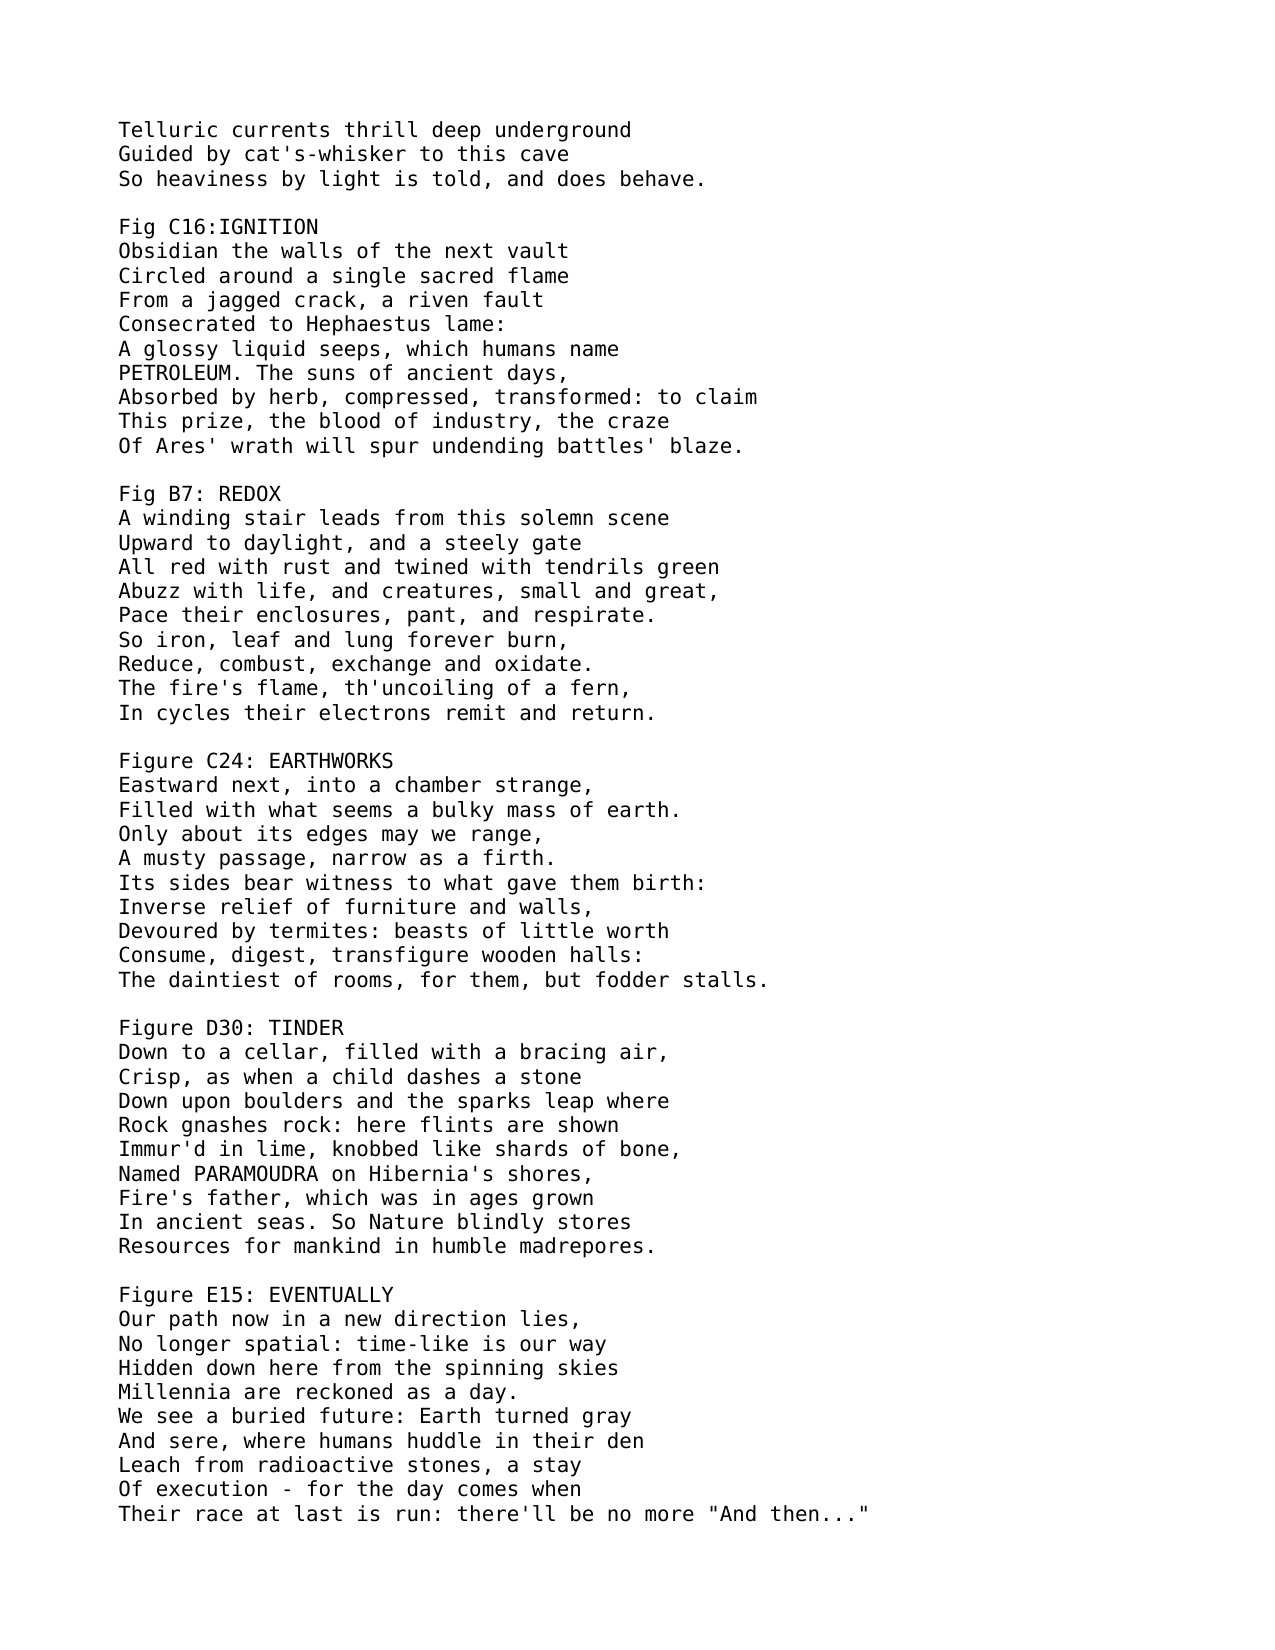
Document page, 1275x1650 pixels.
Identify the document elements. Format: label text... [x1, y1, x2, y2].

text Its sides bear witness to what gave them birth: [118, 871, 1157, 895]
text Leach from radioactive stones, a stay [118, 1453, 1157, 1477]
text Guided by cat's-whisker to this cave [118, 142, 1157, 167]
text Down to a cellar, filled with a bracing air, [118, 1040, 1157, 1065]
text Immur'd in lime, knobbed like shards of bone, [118, 1137, 1157, 1162]
text Consecrated to Hephaestus lame: [118, 312, 1157, 337]
text Absorbed by herb, compressed, transformed: to claim [118, 385, 1157, 409]
text Our path now in a new direction lies, [118, 1307, 1157, 1332]
text Of execution - for the day comes when [118, 1477, 1157, 1502]
text The daintiest of rooms, for them, but fodder stalls. [118, 968, 1157, 992]
text Pace their enclosures, pant, and respirate. [118, 603, 1157, 628]
text Crisp, as when a child dashes a stone [118, 1065, 1157, 1089]
text PETROLEUM. The suns of ancient days, [118, 361, 1157, 385]
text Eastward next, into a chamber strange, [118, 773, 1157, 798]
text So heaviness by light is told, and does behave. [118, 167, 1157, 191]
text Their race at last is run: there'll be no more "And then..." [118, 1502, 1157, 1526]
text Upward to daylight, and a steely gate [118, 531, 1157, 555]
text Fire's father, which was in ages grown [118, 1186, 1157, 1210]
text Consume, digest, transfigure wooden halls: [118, 943, 1157, 968]
text No longer spatial: time-like is our way [118, 1332, 1157, 1356]
text Devoured by termites: beasts of little worth [118, 919, 1157, 943]
text Of Ares' wrath will spur undending battles' blaze. [118, 434, 1157, 458]
text All red with rust and twined with tendrils green [118, 555, 1157, 579]
text The fire's flame, th'uncoiling of a fern, [118, 676, 1157, 701]
text We see a buried future: Earth turned gray [118, 1404, 1157, 1429]
text In cycles their electrons remit and return. [118, 701, 1157, 725]
text Reduce, combust, exchange and oxidate. [118, 652, 1157, 676]
text From a jagged crack, a riven fault [118, 288, 1157, 312]
text Only about its edges may we range, [118, 822, 1157, 846]
text Circled around a single sacred flame [118, 264, 1157, 288]
text Figure E15: EVENTUALLY [118, 1283, 1157, 1307]
text Obsidian the walls of the next vault [118, 239, 1157, 264]
text Resources for mankind in humble madrepores. [118, 1234, 1157, 1259]
text Filled with what seems a bulky mass of earth. [118, 798, 1157, 822]
text So iron, leaf and lung forever burn, [118, 628, 1157, 652]
text Fig C16:IGNITION [118, 215, 1157, 239]
text Telluric currents thrill deep underground [118, 118, 1157, 142]
text This prize, the blood of industry, the craze [118, 409, 1157, 434]
text Down upon boulders and the sparks leap where [118, 1089, 1157, 1113]
text Millennia are reckoned as a day. [118, 1380, 1157, 1404]
text A musty passage, narrow as a firth. [118, 846, 1157, 871]
text In ancient seas. So Nature blindly stores [118, 1210, 1157, 1234]
text Abuzz with life, and creatures, small and great, [118, 579, 1157, 603]
text Hidden down here from the spinning skies [118, 1356, 1157, 1380]
text Named PARAMOUDRA on Hibernia's shores, [118, 1162, 1157, 1186]
text A winding stair leads from this solemn scene [118, 506, 1157, 531]
text Inverse relief of furniture and walls, [118, 895, 1157, 919]
text And sere, where humans huddle in their den [118, 1429, 1157, 1453]
text A glossy liquid seeps, which humans name [118, 337, 1157, 361]
text Fig B7: REDOX [118, 482, 1157, 506]
text Figure D30: TINDER [118, 1016, 1157, 1040]
text Rock gnashes rock: here flints are shown [118, 1113, 1157, 1137]
text Figure C24: EARTHWORKS [118, 749, 1157, 773]
